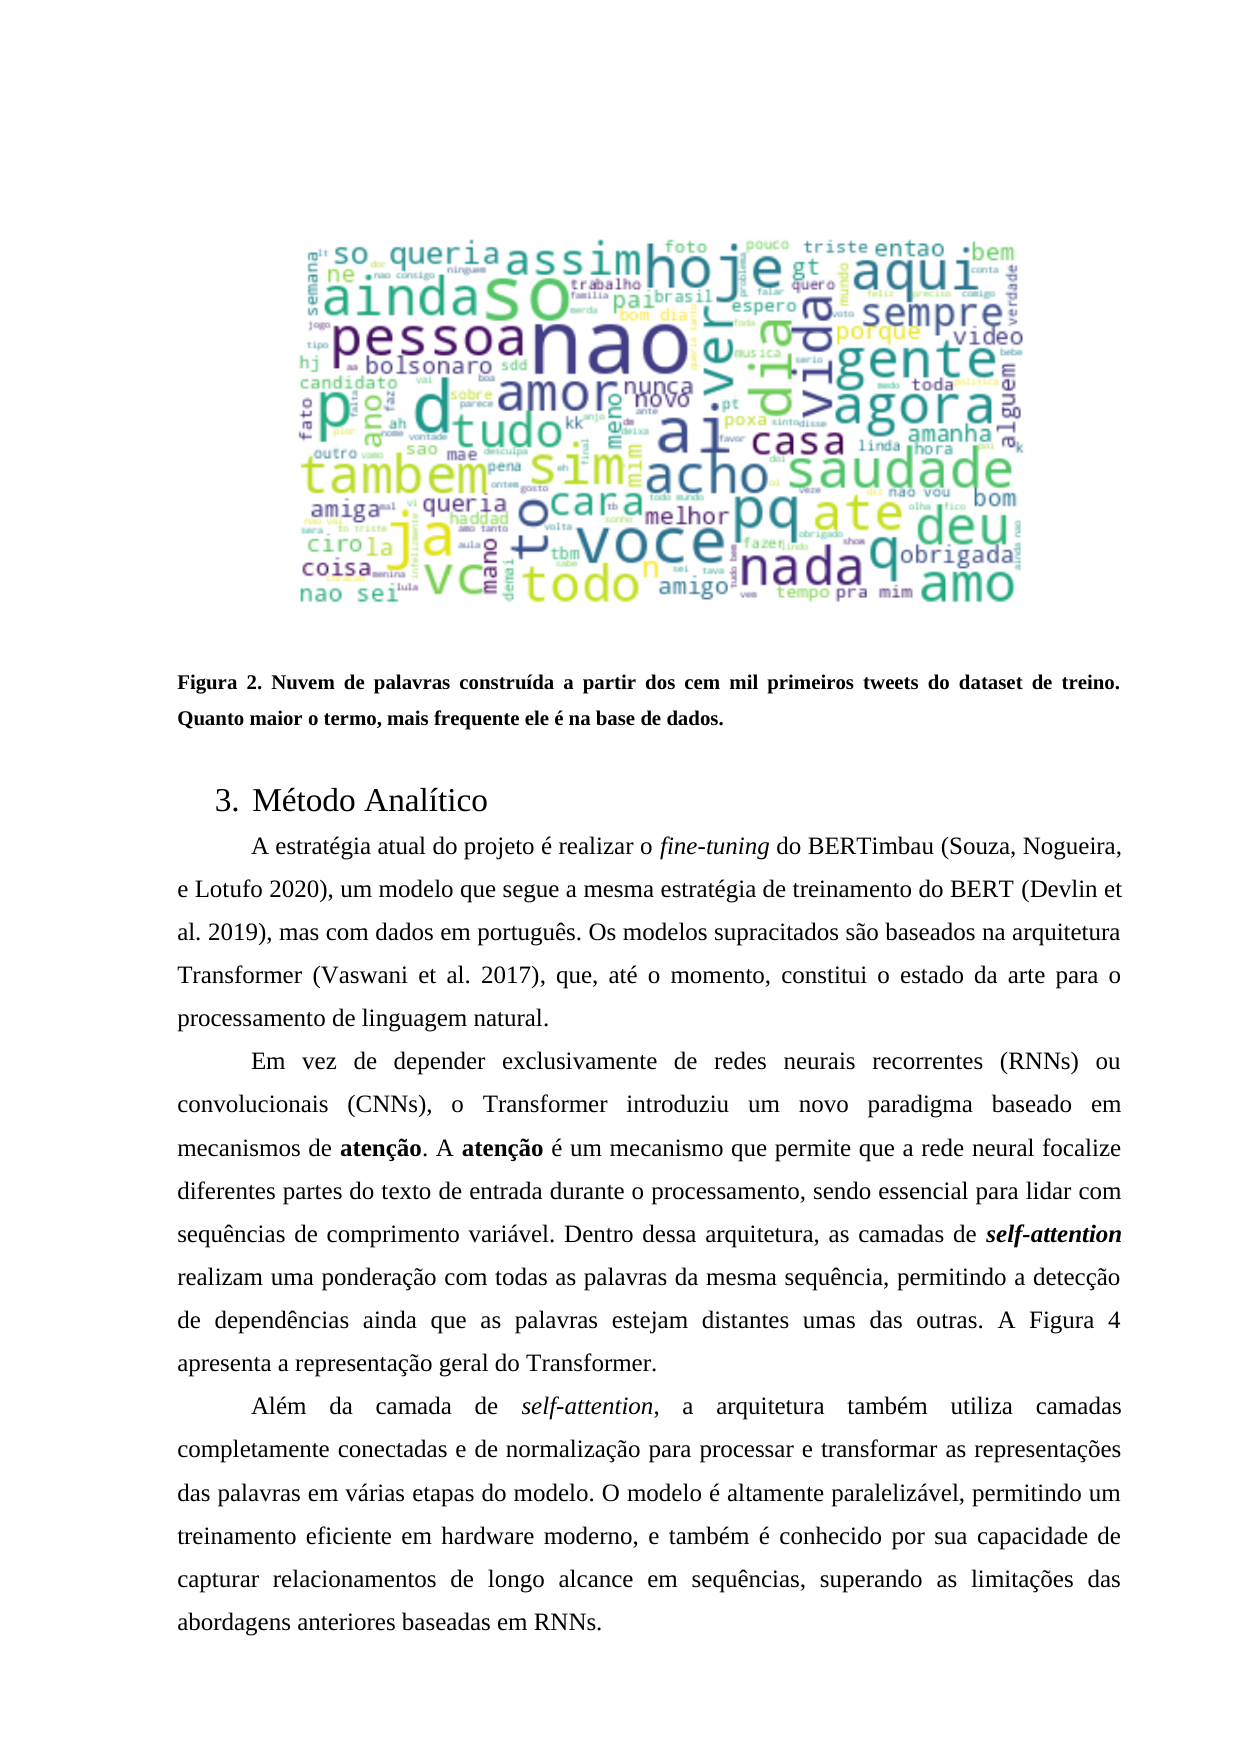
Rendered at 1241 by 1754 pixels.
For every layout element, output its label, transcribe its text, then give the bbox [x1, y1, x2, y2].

text A estratégia atual do projeto é realizar o fine-tuning do BERTimbau (Souza, Nogueira, e Lotufo 2020), um modelo que segue a mesma estratégia de treinamento do BERT (Devlin et al. 2019), mas com dados em português. Os modelos supracitados são baseados na arquitetura Transformer (Vaswani et al. 2017), que, até o momento, constitui o estado da arte para o processamento de linguagem natural. [177, 831, 1122, 1032]
subtitle Método Analítico [214, 780, 1122, 818]
text Além da camada de self-attention, a arquitetura também utiliza camadas completamente conectadas e de normalização para processar e transformar as representações das palavras em várias etapas do modelo. O modelo é altamente paralelizável, permitindo um treinamento eficiente em hardware moderno, e também é conhecido por sua capacidade de capturar relacionamentos de longo alcance em sequências, superando as limitações das abordagens anteriores baseadas em RNNs. [177, 1391, 1122, 1636]
text Em vez de depender exclusivamente de redes neurais recorrentes (RNNs) ou convolucionais (CNNs), o Transformer introduziu um novo paradigma baseado em mecanismos de atenção. A atenção é um mecanismo que permite que a rede neural focalize diferentes partes do texto de entrada durante o processamento, sendo essencial para lidar com sequências de comprimento variável. Dentro dessa arquitetura, as camadas de self-attention realizam uma ponderação com todas as palavras da mesma sequência, permitindo a detecção de dependências ainda que as palavras estejam distantes umas das outras. A Figura 4 apresenta a representação geral do Transformer. [177, 1046, 1122, 1377]
text Figura 2. Nuvem de palavras construída a partir dos cem mil primeiros tweets do dataset de treino. Quanto maior o termo, mais frequente ele é na base de dados. [177, 659, 1122, 730]
picture [177, 177, 1122, 659]
